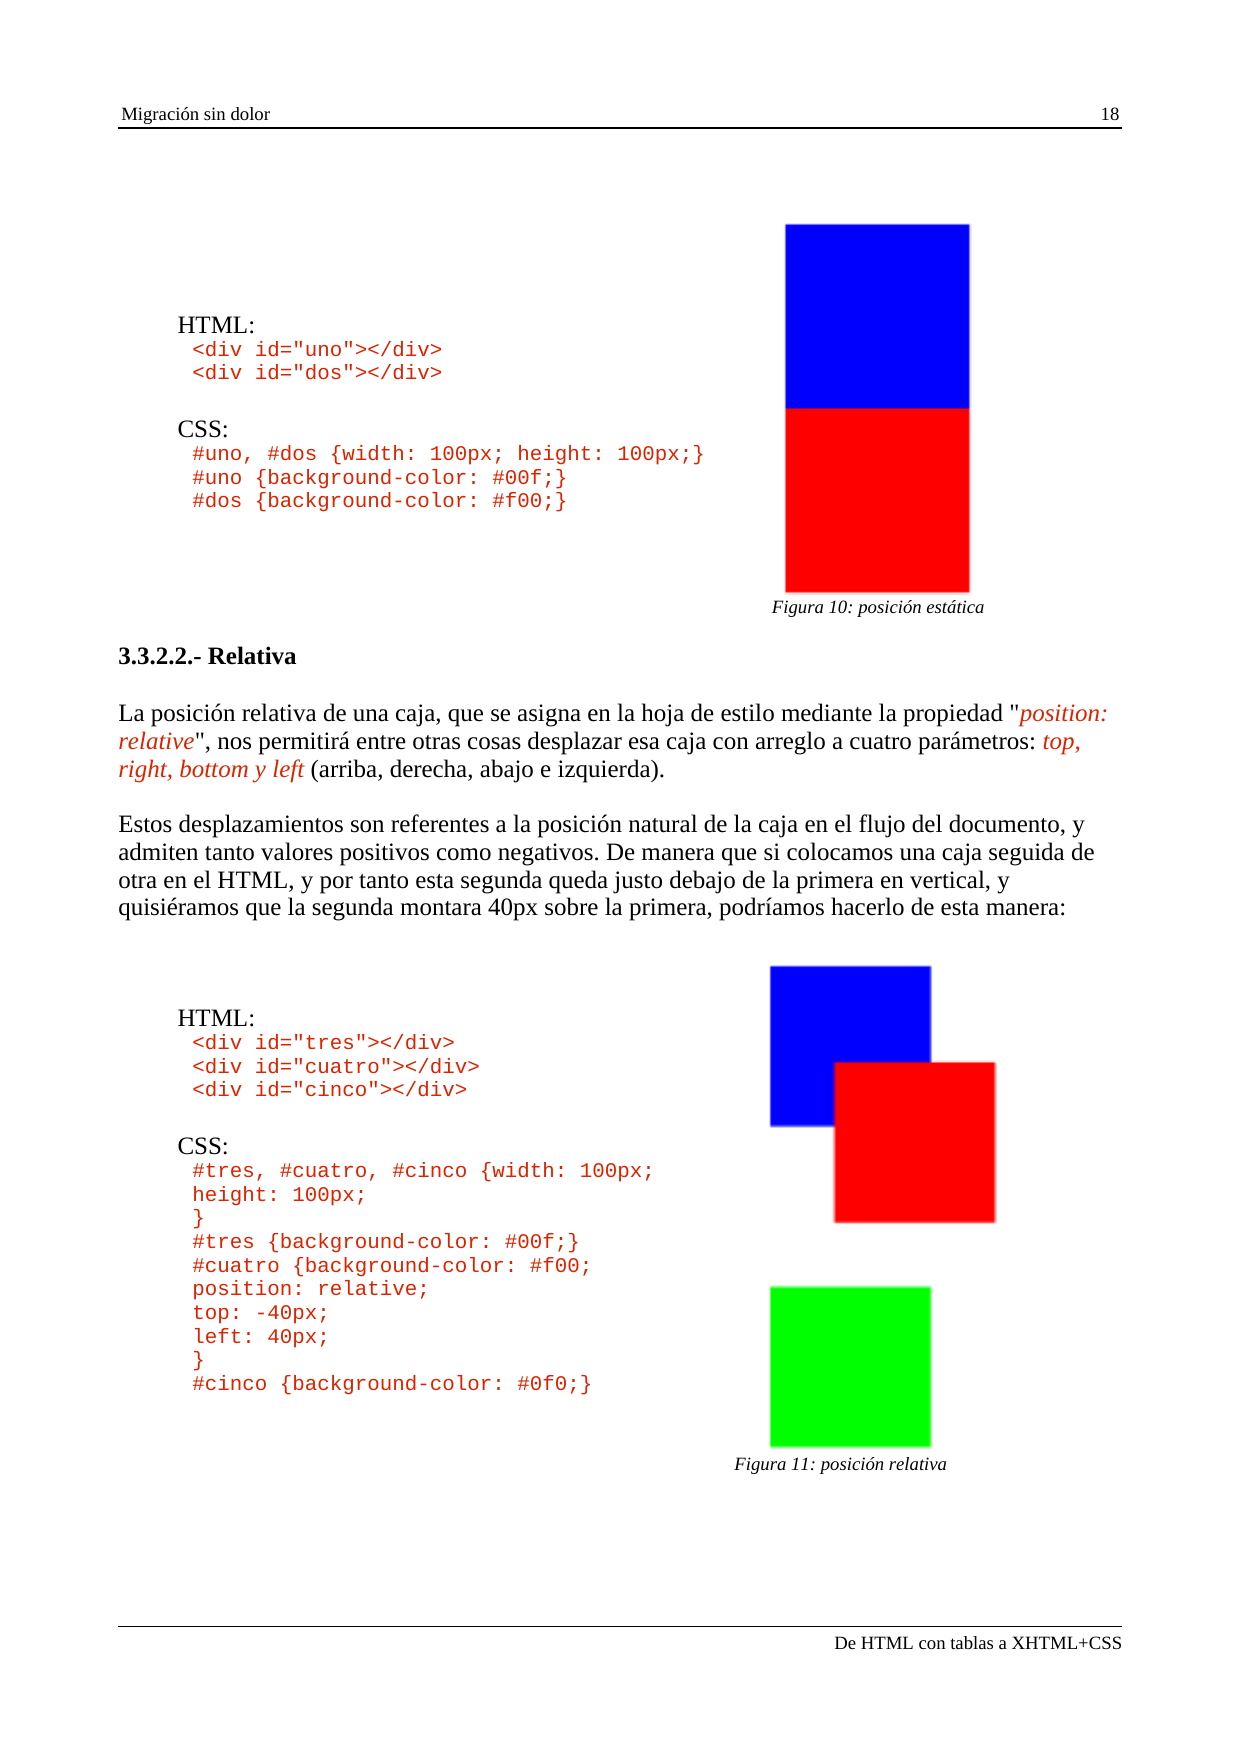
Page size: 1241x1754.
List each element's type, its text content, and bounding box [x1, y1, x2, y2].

text #uno, #dos {width: 100px; height: 100px;} [118, 443, 784, 467]
subtitle 3.3.2.2.- Relativa [118, 642, 1122, 670]
text Figura 11: posición relativa [118, 1426, 1122, 1474]
text #dos {background-color: #f00;} [118, 490, 784, 514]
picture [769, 965, 999, 1451]
text [999, 1231, 1122, 1255]
text [999, 1132, 1122, 1160]
text [999, 1349, 1122, 1373]
text Estos desplazamientos son referentes a la posición natural de la caja en el flujo del documento, y admiten tanto valores positivos como negativos. De manera que si colocamos una caja seguida de otra en el HTML, y por tanto esta segunda queda justo debajo de la primera en vertical, y quisiéramos que la segunda montara 40px sobre la primera, podríamos hacerlo de esta manera: [118, 783, 1122, 921]
text [999, 1278, 1122, 1302]
text [999, 1079, 1122, 1103]
text <div id="cuatro"></div> [118, 1056, 769, 1079]
text [999, 1326, 1122, 1349]
text <div id="cinco"></div> [118, 1079, 769, 1103]
text HTML: [118, 311, 784, 338]
text CSS: [118, 415, 784, 443]
text } [118, 1349, 769, 1373]
text Figura 10: posición estática [118, 597, 1122, 617]
text <div id="uno"></div> [118, 338, 784, 362]
text [999, 1184, 1122, 1207]
text #tres, #cuatro, #cinco {width: 100px; [118, 1160, 769, 1184]
text [999, 1373, 1122, 1397]
text left: 40px; [118, 1326, 769, 1349]
text [972, 490, 1122, 514]
text HTML: [118, 1004, 769, 1032]
text <div id="dos"></div> [118, 362, 784, 386]
text [972, 311, 1122, 338]
text #tres {background-color: #00f;} [118, 1231, 769, 1255]
text [972, 467, 1122, 490]
text [999, 1255, 1122, 1278]
text [999, 1056, 1122, 1079]
text top: -40px; [118, 1302, 769, 1326]
text [999, 1004, 1122, 1032]
text } [118, 1207, 769, 1231]
text [999, 1160, 1122, 1184]
text #uno {background-color: #00f;} [118, 467, 784, 490]
text [999, 1032, 1122, 1056]
text <div id="tres"></div> [118, 1032, 769, 1056]
text [972, 362, 1122, 386]
text position: relative; [118, 1278, 769, 1302]
text [999, 1207, 1122, 1231]
text [999, 1302, 1122, 1326]
text [972, 415, 1122, 443]
text La posición relativa de una caja, que se asigna en la hoja de estilo mediante la propiedad "position: relative", nos permitirá entre otras cosas desplazar esa caja con arreglo a cuatro parámetros: top, right, bottom y left (arriba, derecha, abajo e izquierda). [118, 699, 1122, 783]
picture [784, 223, 972, 595]
text height: 100px; [118, 1184, 769, 1207]
text CSS: [118, 1132, 769, 1160]
text #cuatro {background-color: #f00; [118, 1255, 769, 1278]
text #cinco {background-color: #0f0;} [118, 1373, 769, 1397]
text [972, 338, 1122, 362]
text [972, 443, 1122, 467]
